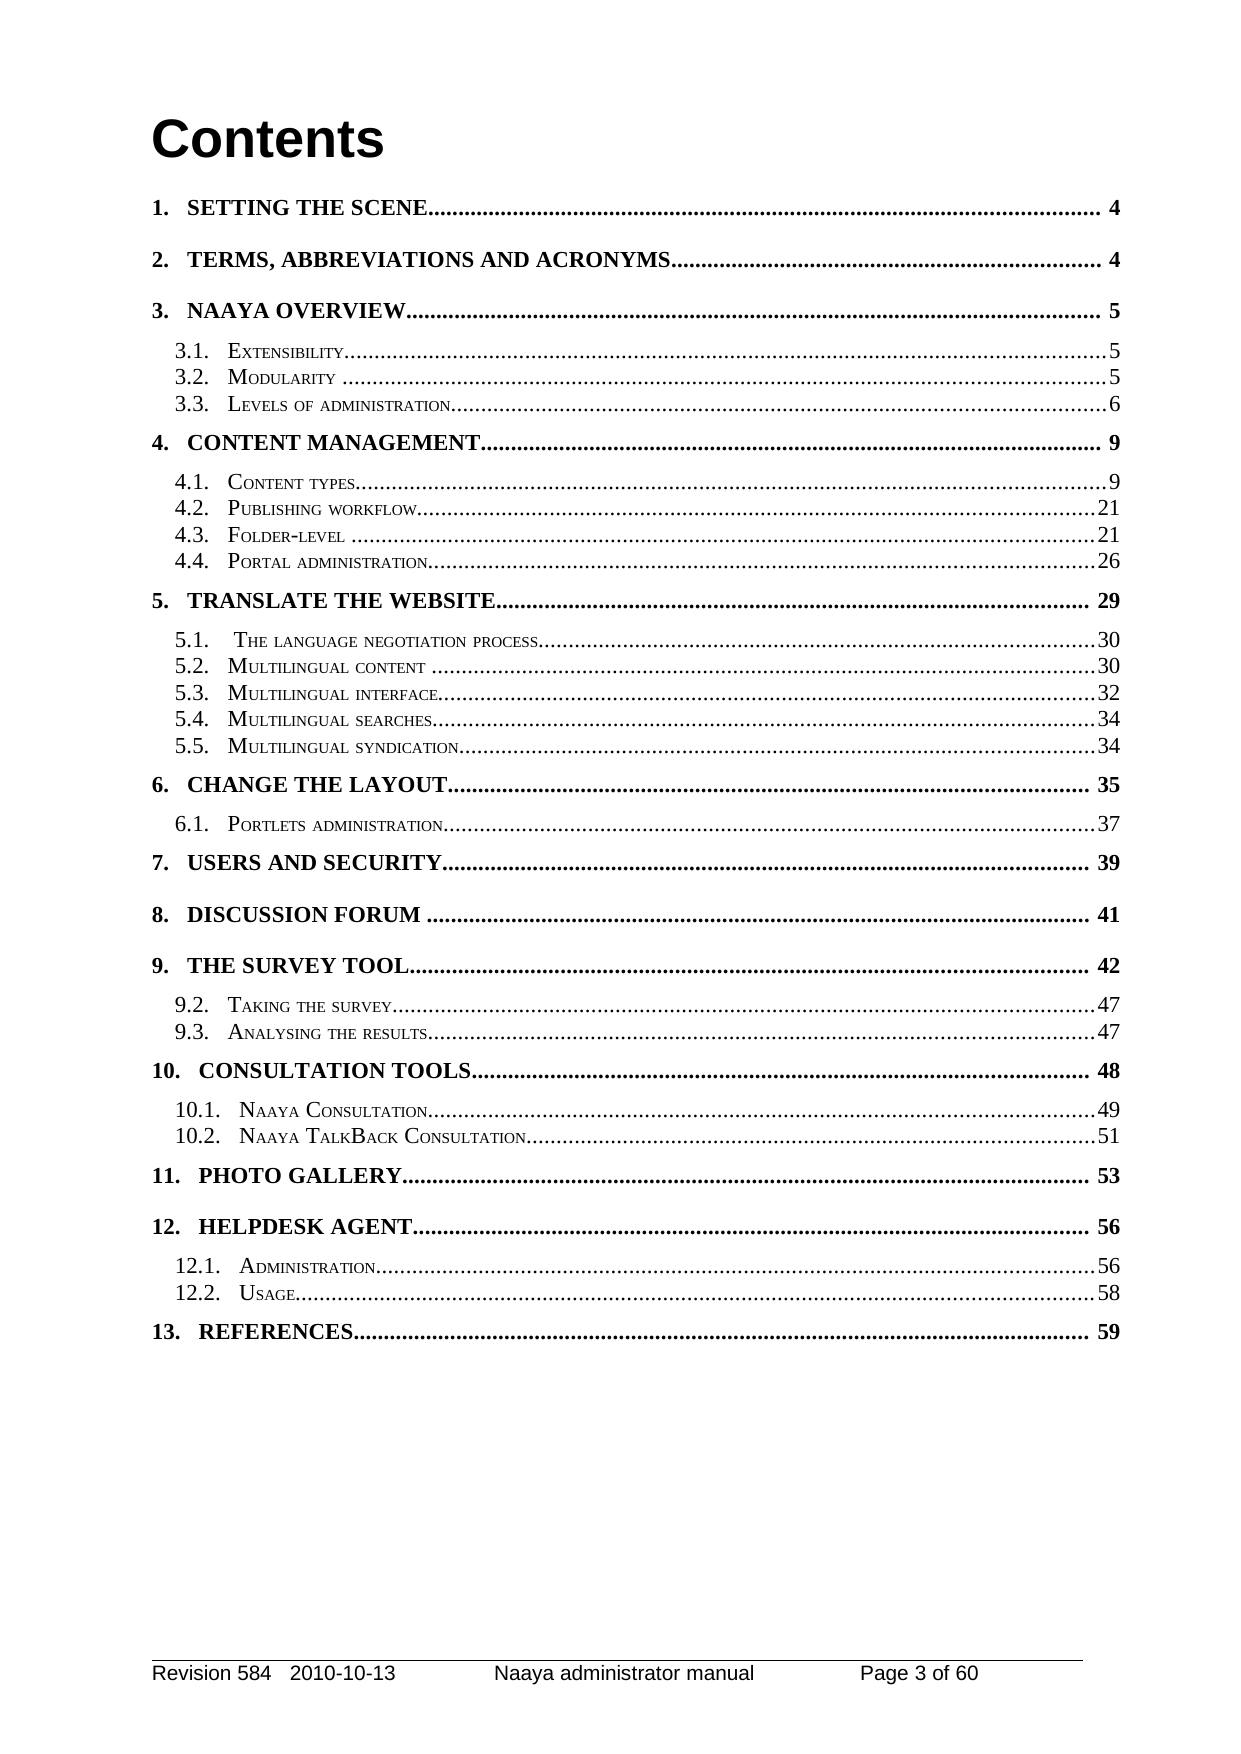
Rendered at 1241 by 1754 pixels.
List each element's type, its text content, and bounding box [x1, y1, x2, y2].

text 3.3. Levels of administration 6 [174, 389, 1120, 416]
text 5. Translate the website 29 [152, 586, 1120, 613]
text 5.4. Multilingual searches 34 [174, 705, 1120, 732]
text 10.1. Naaya Consultation 49 [174, 1096, 1120, 1122]
text 1. Setting the scene 4 [152, 194, 1120, 221]
text 9.2. Taking the survey 47 [174, 991, 1120, 1018]
text 8. Discussion forum 41 [152, 901, 1120, 927]
text 10. Consultation tools 48 [152, 1057, 1120, 1083]
text 3.2. Modularity 5 [174, 363, 1120, 389]
text 6. Change the layout 35 [152, 771, 1120, 797]
text 9.3. Analysing the results 47 [174, 1018, 1120, 1044]
text 4. Content management 9 [152, 429, 1120, 455]
text 4.1. Content types 9 [174, 468, 1120, 494]
text 3. Naaya overview 5 [152, 297, 1120, 324]
text 7. Users and security 39 [152, 849, 1120, 876]
text 2. Terms, abbreviations and acronyms 4 [152, 246, 1120, 272]
text 13. References 59 [152, 1318, 1120, 1344]
text 9. The survey tool 42 [152, 952, 1120, 979]
text 12.2. Usage 58 [174, 1279, 1120, 1305]
text 5.1. The language negotiation process 30 [174, 626, 1120, 652]
text 5.3. Multilingual interface 32 [174, 679, 1120, 705]
text 12.1. Administration 56 [174, 1252, 1120, 1279]
subtitle Contents [152, 107, 1120, 169]
text 4.4. Portal administration 26 [174, 547, 1120, 574]
text 4.3. Folder-level 21 [174, 521, 1120, 547]
text 4.2. Publishing workflow 21 [174, 494, 1120, 521]
text 11. Photo gallery 53 [152, 1161, 1120, 1188]
text 5.5. Multilingual syndication 34 [174, 732, 1120, 758]
text 5.2. Multilingual content 30 [174, 652, 1120, 679]
text 10.2. Naaya TalkBack Consultation 51 [174, 1122, 1120, 1149]
text 6.1. Portlets administration 37 [174, 810, 1120, 836]
text 3.1. Extensibility 5 [174, 336, 1120, 363]
text 12. Helpdesk agent 56 [152, 1213, 1120, 1239]
